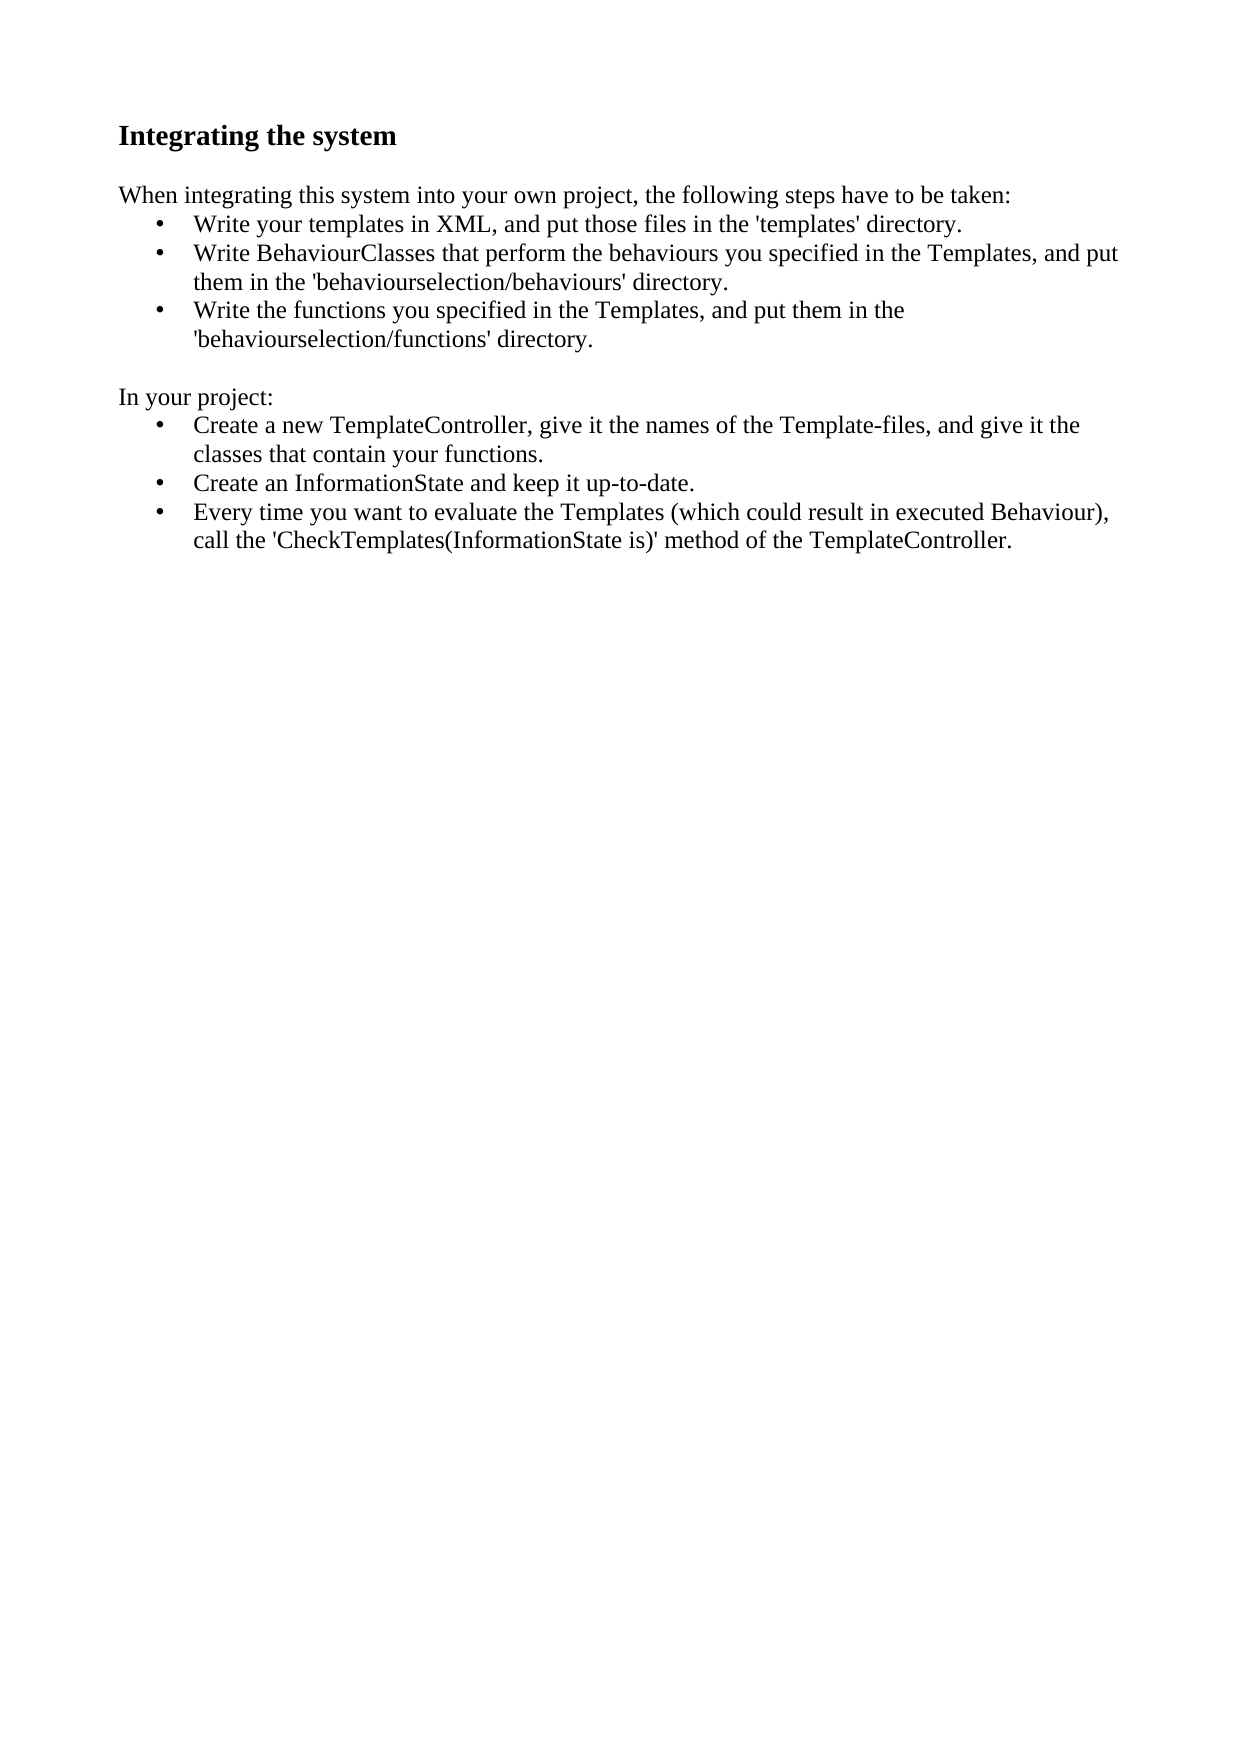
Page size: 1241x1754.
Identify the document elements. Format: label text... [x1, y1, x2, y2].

list Create a new TemplateController, give it the names of the Template-files, and give it the classes that contain your functions. [156, 410, 1122, 468]
list Write BehaviourClasses that perform the behaviours you specified in the Templates, and put them in the 'behaviourselection/behaviours' directory. [156, 238, 1122, 295]
list Every time you want to evaluate the Templates (which could result in executed Behaviour), call the 'CheckTemplates(InformationState is)' method of the TemplateController. [156, 497, 1122, 554]
list Create an InformationState and keep it up-to-date. [156, 468, 1122, 497]
list Write the functions you specified in the Templates, and put them in the 'behaviourselection/functions' directory. [156, 295, 1122, 353]
list Write your templates in XML, and put those files in the 'templates' directory. [156, 209, 1122, 238]
text In your project: [118, 382, 1122, 410]
text Integrating the system [118, 118, 1122, 152]
text When integrating this system into your own project, the following steps have to be taken: [118, 180, 1122, 209]
